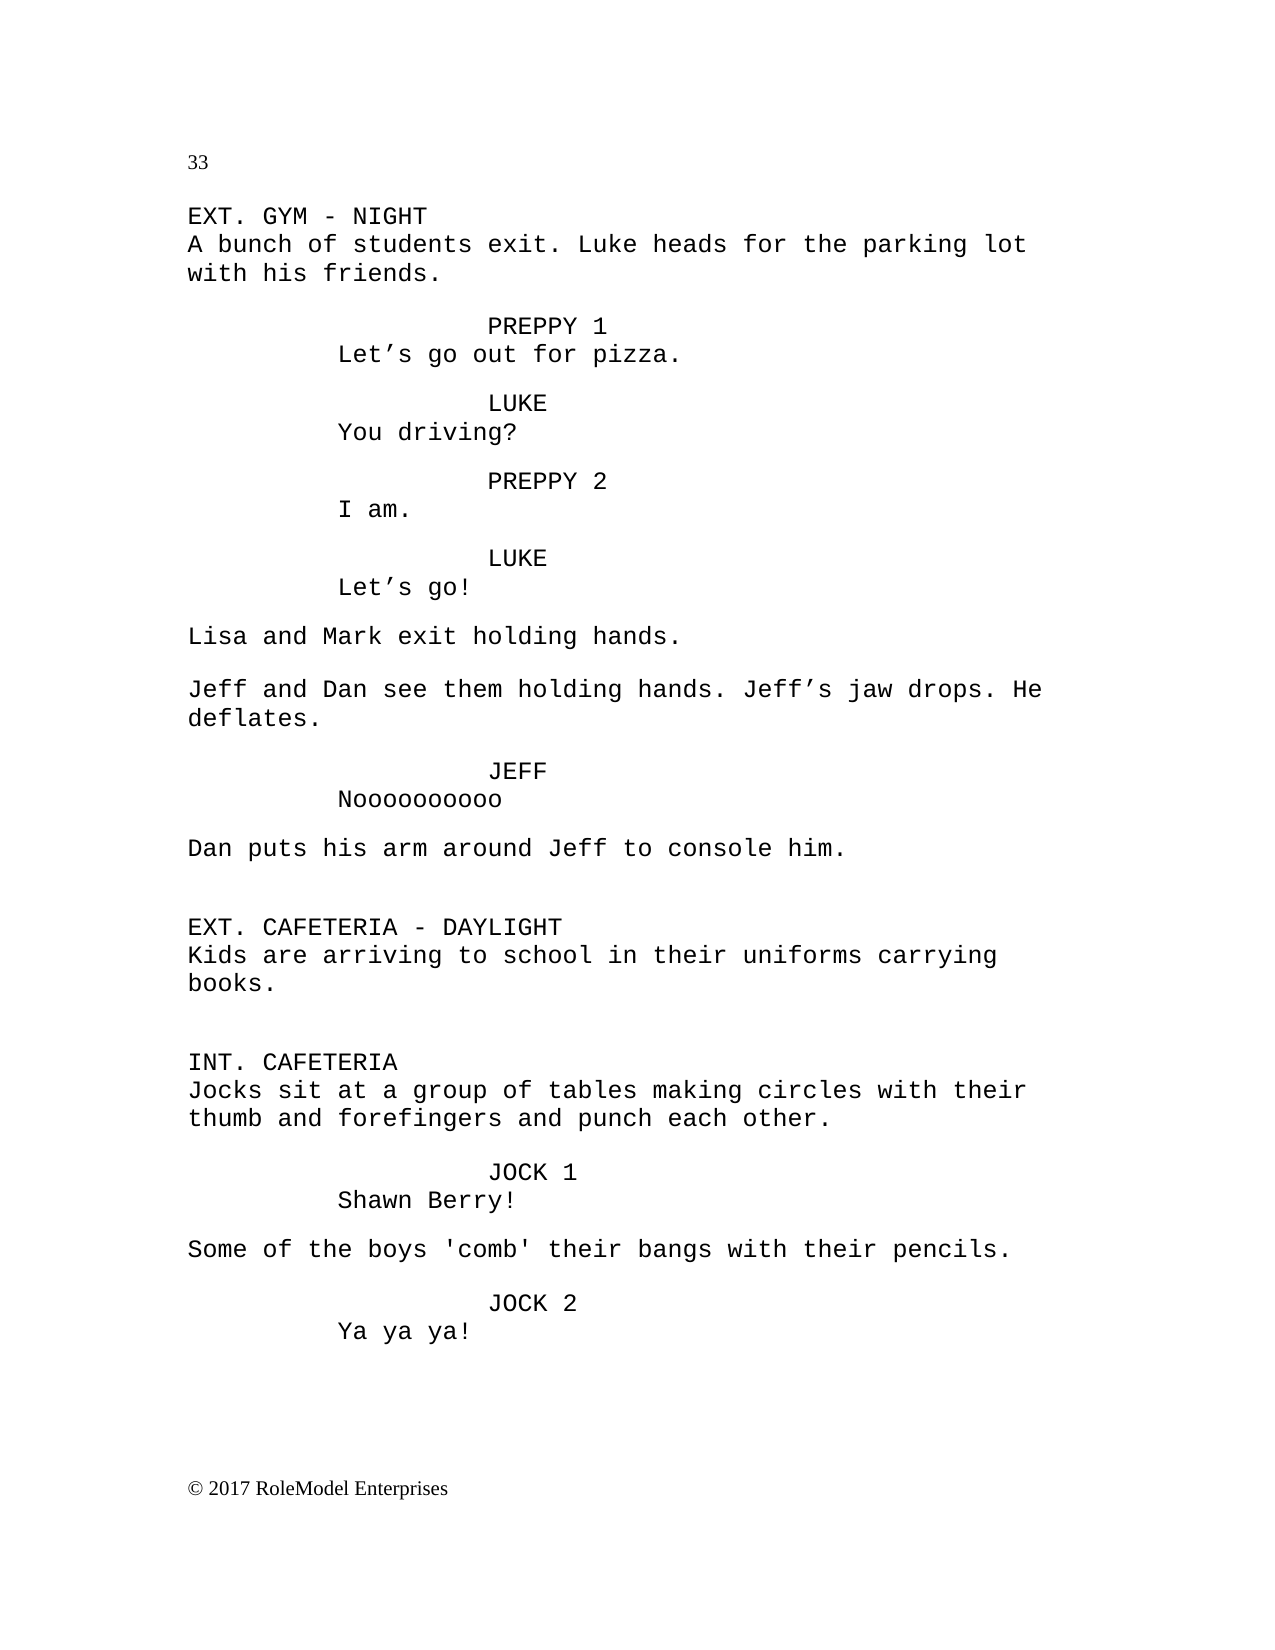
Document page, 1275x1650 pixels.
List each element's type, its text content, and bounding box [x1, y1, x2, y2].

text Jocks sit at a group of tables making circles with their thumb and forefingers and punch each other. [187, 1078, 1087, 1134]
text Lisa and Mark exit holding hands. [187, 623, 1087, 652]
text JEFF [187, 758, 1087, 787]
text I am. [337, 497, 937, 525]
text Shawn Berry! [337, 1188, 937, 1216]
subtitle INT. CAFETERIA [187, 1049, 1087, 1078]
subtitle EXT. GYM - NIGHT [187, 203, 1087, 232]
text LUKE [187, 546, 1087, 574]
text Dan puts his arm around Jeff to console him. [187, 836, 1087, 864]
text Jeff and Dan see them holding hands. Jeff’s jaw drops. He deflates. [187, 677, 1087, 733]
text JOCK 1 [187, 1159, 1087, 1188]
text PREPPY 1 [187, 313, 1087, 342]
text Let’s go out for pizza. [337, 342, 937, 370]
text Some of the boys 'comb' their bangs with their pencils. [187, 1237, 1087, 1265]
text You driving? [337, 419, 937, 448]
text LUKE [187, 391, 1087, 419]
subtitle EXT. CAFETERIA - DAYLIGHT [187, 914, 1087, 943]
text A bunch of students exit. Luke heads for the parking lot with his friends. [187, 232, 1087, 288]
text Kids are arriving to school in their uniforms carrying books. [187, 943, 1087, 999]
text Noooooooooo [337, 787, 937, 815]
text Ya ya ya! [337, 1318, 937, 1347]
text PREPPY 2 [187, 468, 1087, 497]
text JOCK 2 [187, 1290, 1087, 1318]
text Let’s go! [337, 574, 937, 603]
